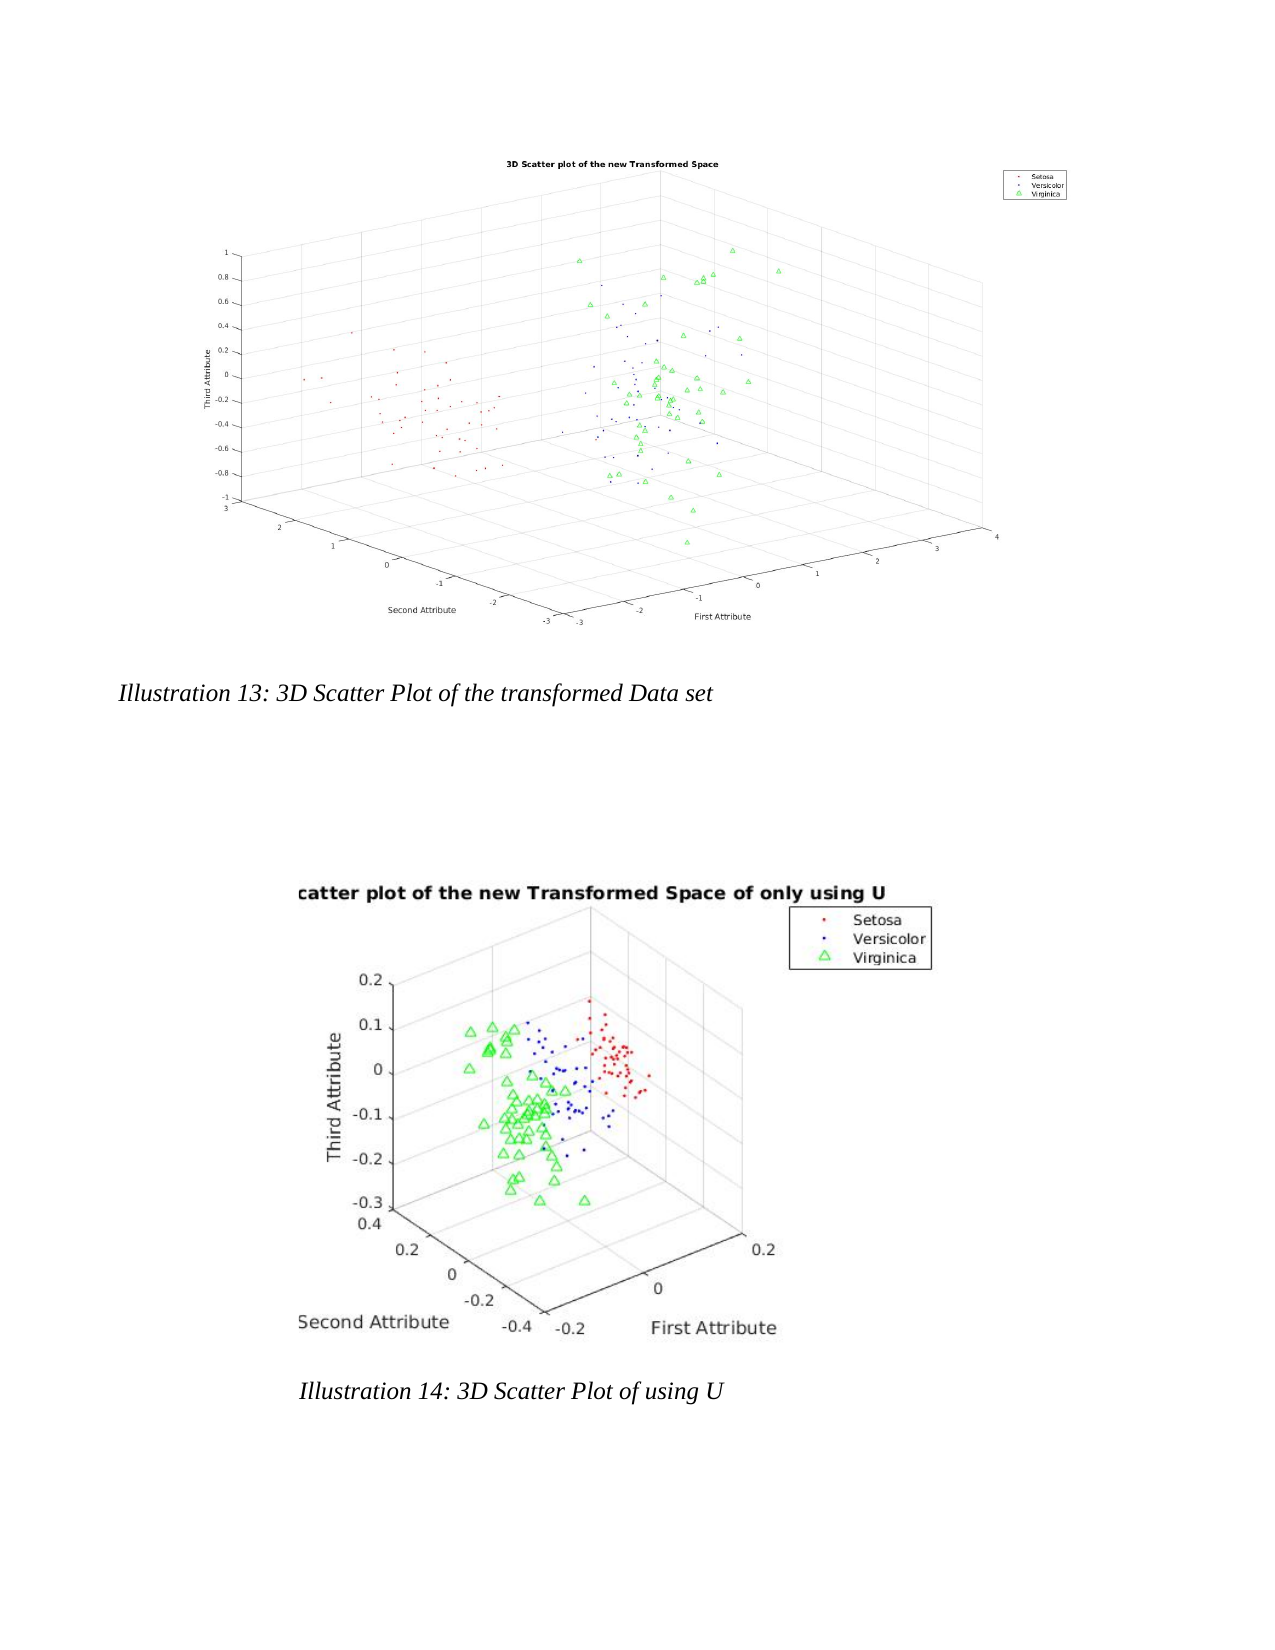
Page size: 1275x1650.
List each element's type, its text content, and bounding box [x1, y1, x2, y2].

picture [118, 130, 1157, 673]
text Illustration 13: 3D Scatter Plot of the transformed Data set [118, 673, 1157, 706]
text Illustration 14: 3D Scatter Plot of using U [299, 1366, 976, 1405]
picture [298, 871, 977, 1366]
